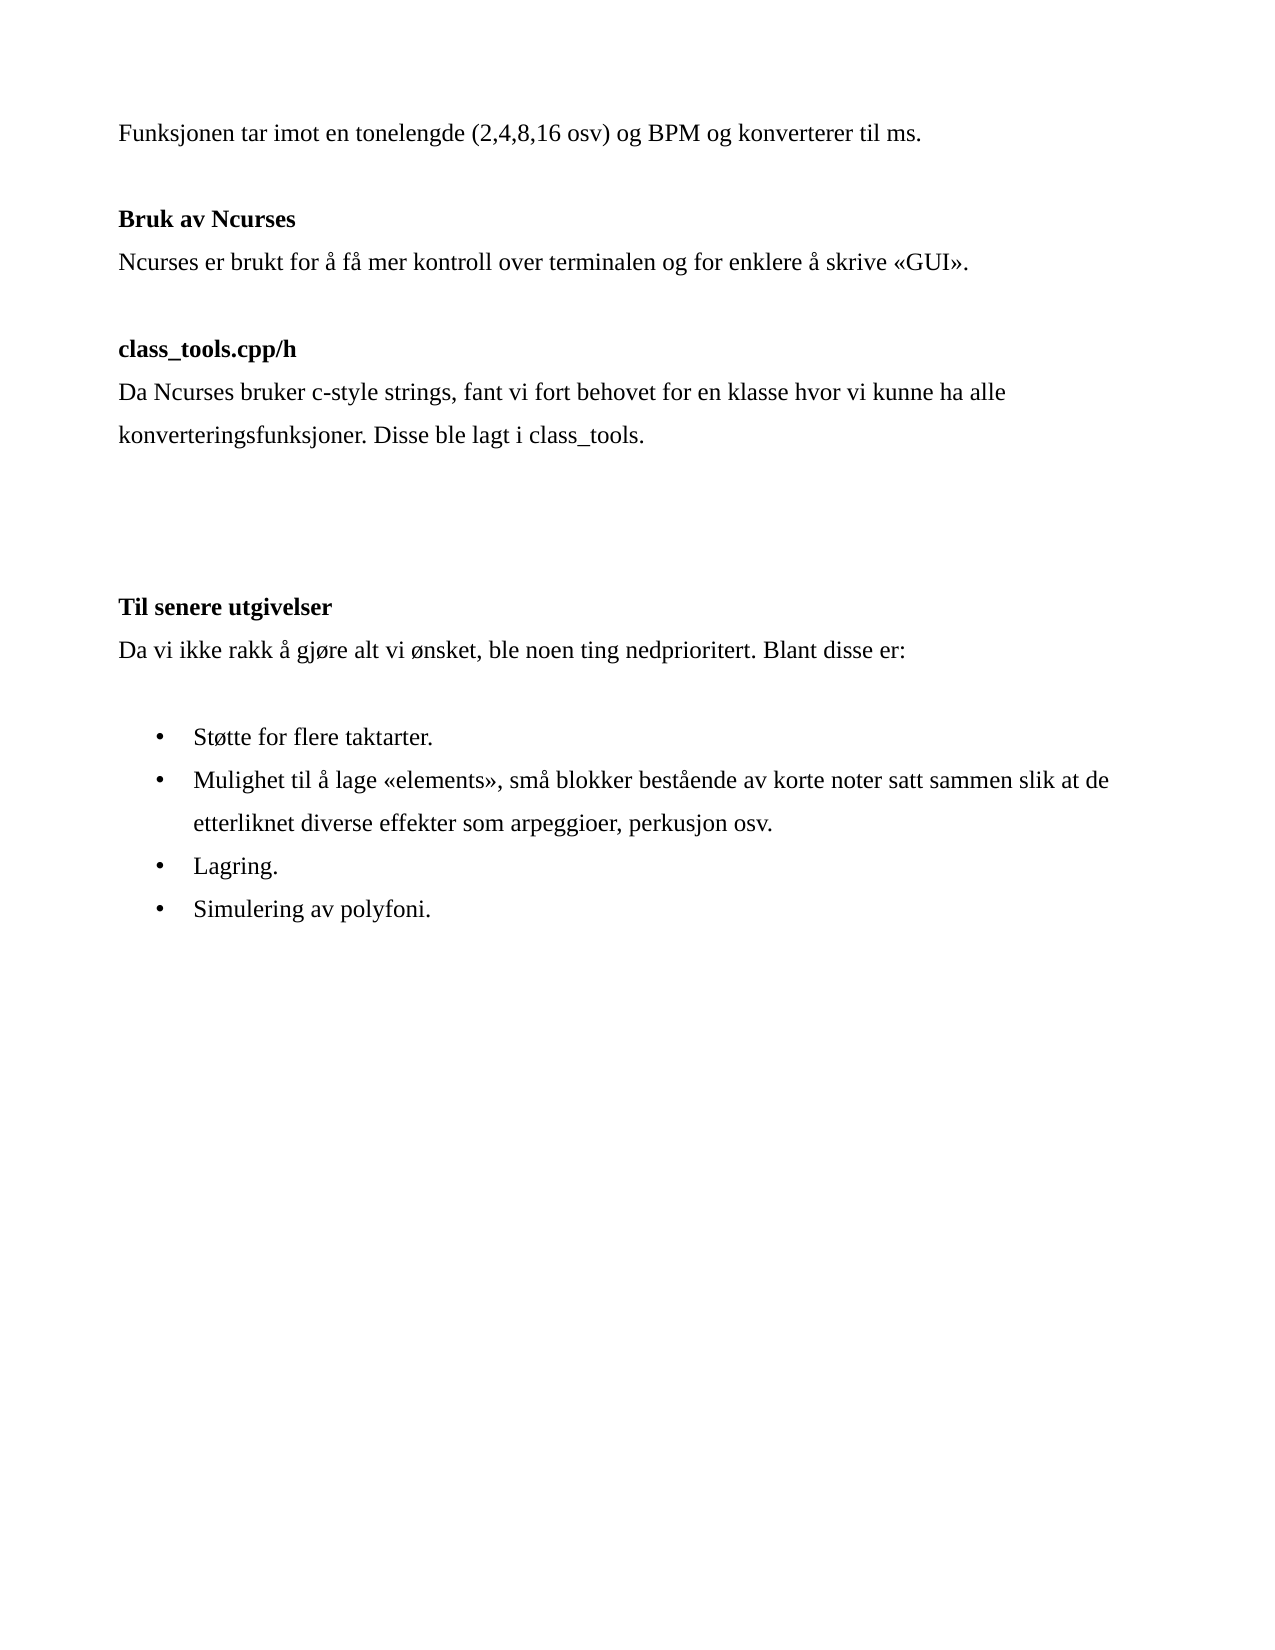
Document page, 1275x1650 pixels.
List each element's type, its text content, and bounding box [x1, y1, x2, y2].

text Til senere utgivelser [118, 592, 1157, 621]
text Da Ncurses bruker c-style strings, fant vi fort behovet for en klasse hvor vi kunne ha alle konverteringsfunksjoner. Disse ble lagt i class_tools. [118, 377, 1157, 449]
text Da vi ikke rakk å gjøre alt vi ønsket, ble noen ting nedprioritert. Blant disse er: [118, 636, 1157, 707]
text Funksjonen tar imot en tonelengde (2,4,8,16 osv) og BPM og konverterer til ms. [118, 118, 1157, 190]
list Lagring. [156, 851, 1157, 880]
text class_tools.cpp/h [118, 291, 1157, 362]
text Bruk av Ncurses [118, 204, 1157, 233]
list Simulering av polyfoni. [156, 894, 1157, 923]
text Ncurses er brukt for å få mer kontroll over terminalen og for enklere å skrive «GUI». [118, 247, 1157, 276]
list Mulighet til å lage «elements», små blokker bestående av korte noter satt sammen slik at de etterliknet diverse effekter som arpeggioer, perkusjon osv. [156, 765, 1157, 837]
list Støtte for flere taktarter. [156, 722, 1157, 751]
